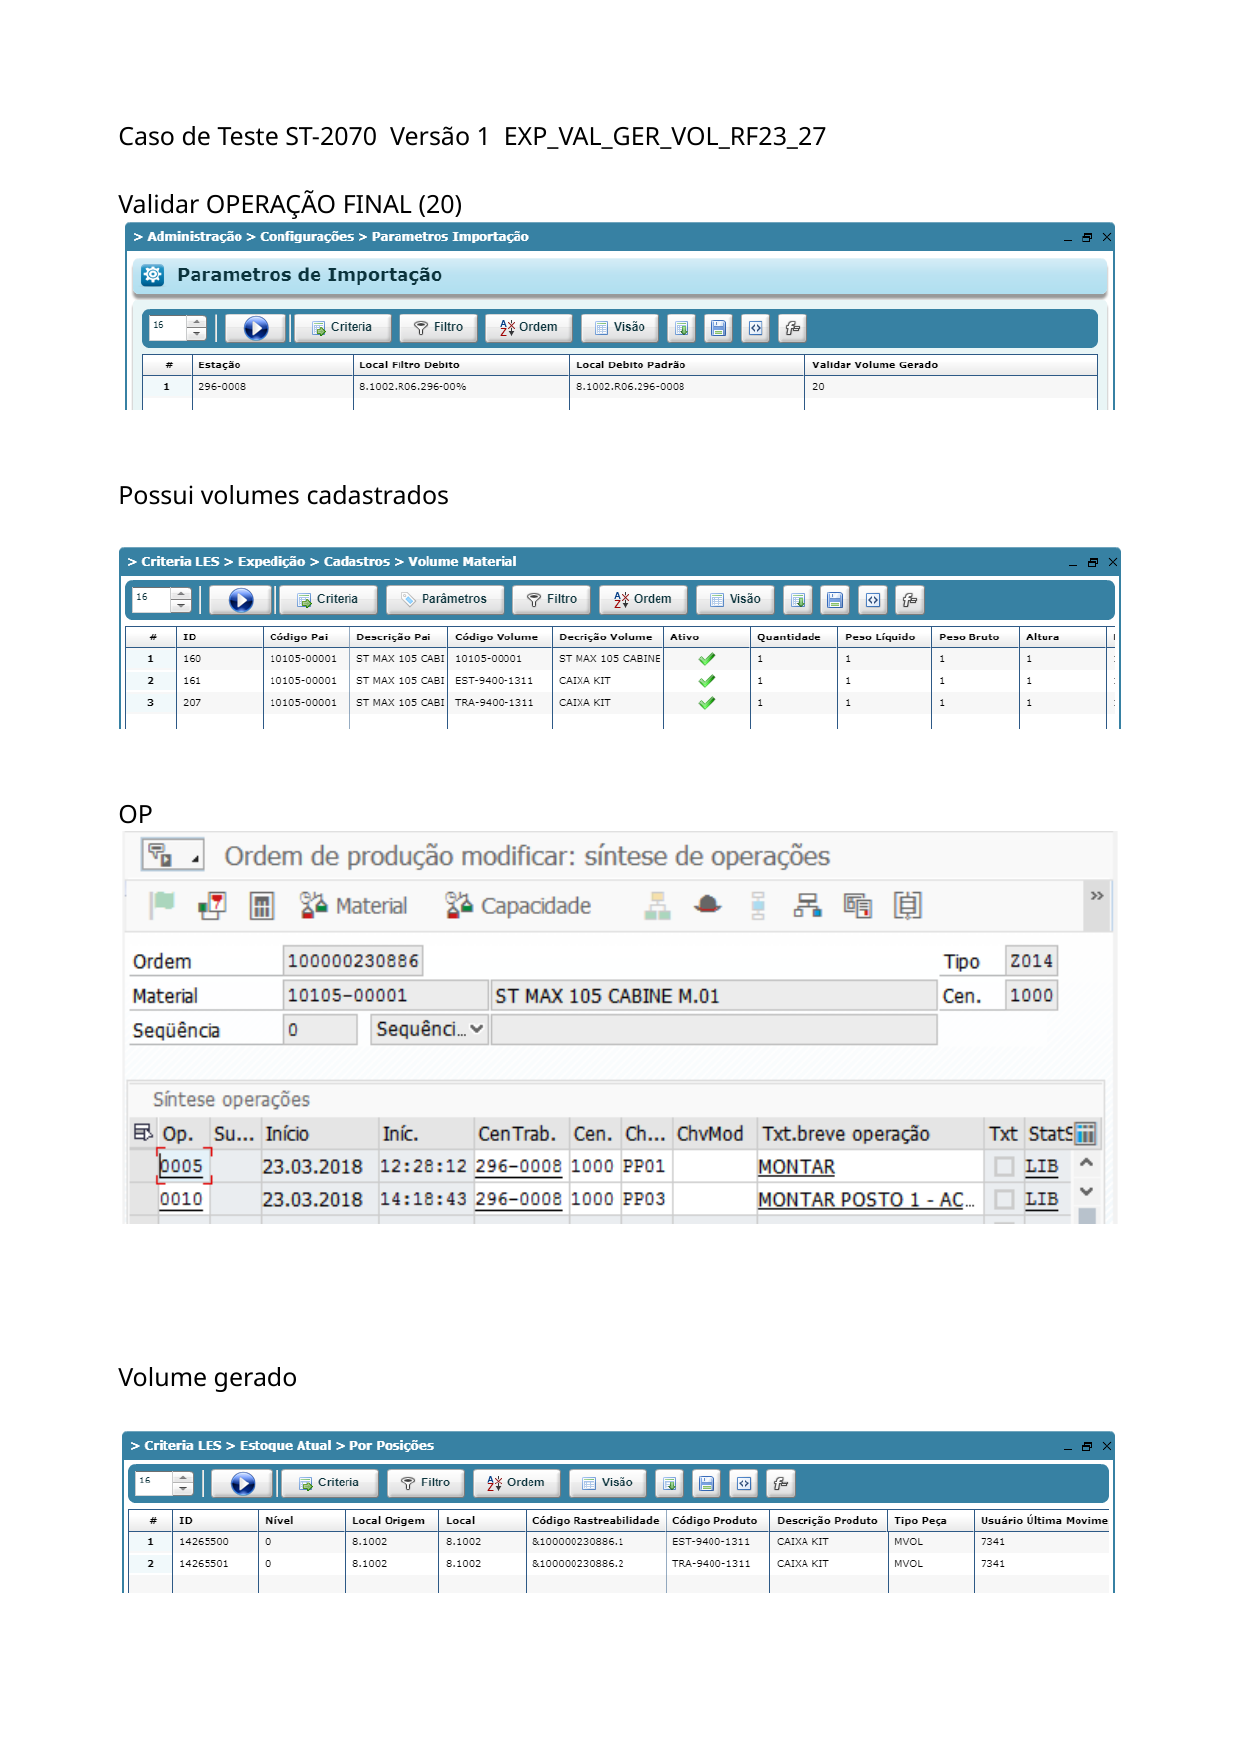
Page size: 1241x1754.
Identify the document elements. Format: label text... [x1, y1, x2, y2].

picture [118, 545, 1123, 729]
text Validar OPERAÇÃO FINAL (20) [118, 186, 1122, 220]
picture [122, 831, 1118, 1224]
text OP [118, 797, 1122, 831]
picture [118, 1427, 1123, 1593]
text Caso de Teste ST-2070 Versão 1 EXP_VAL_GER_VOL_RF23_27 [118, 118, 1122, 152]
text Possui volumes cadastrados [118, 477, 1122, 512]
picture [118, 220, 1123, 410]
text Volume gerado [118, 1359, 1122, 1394]
